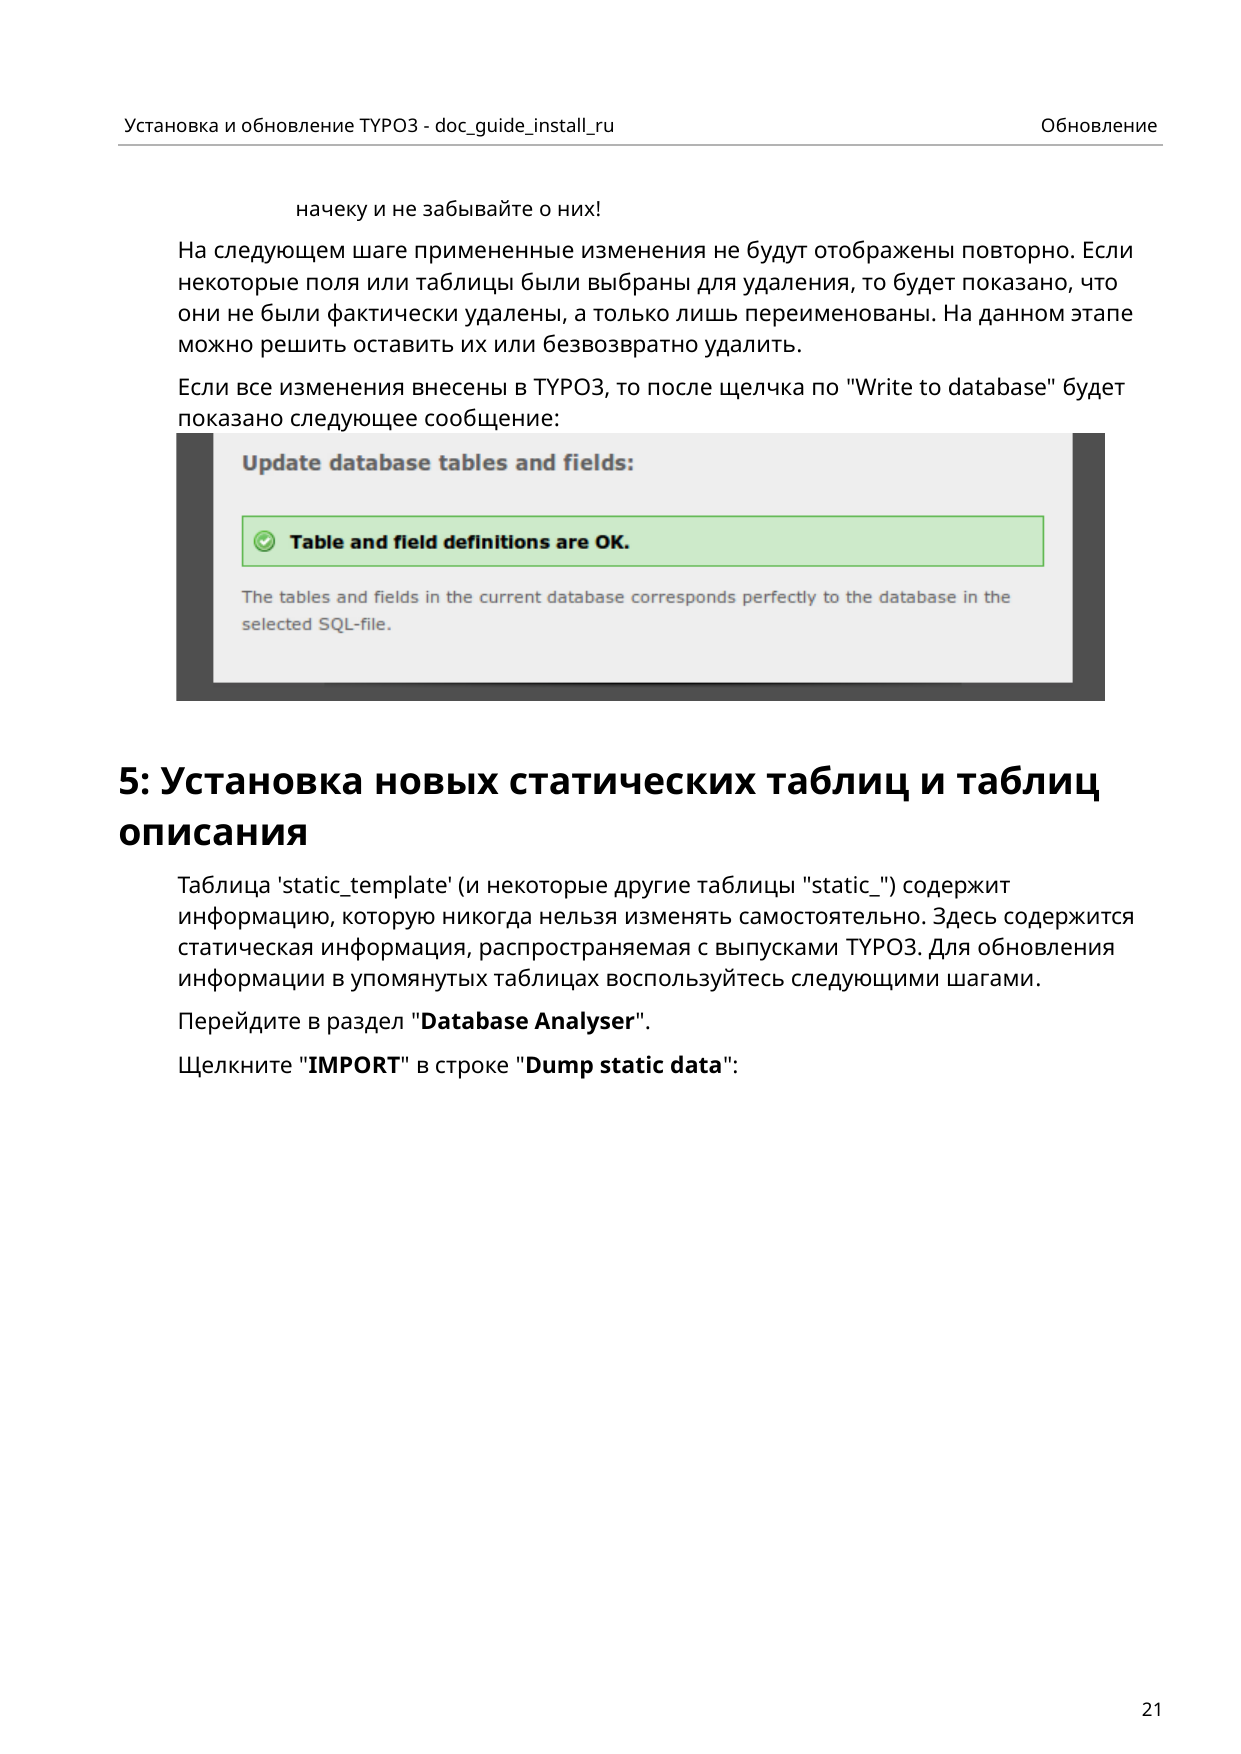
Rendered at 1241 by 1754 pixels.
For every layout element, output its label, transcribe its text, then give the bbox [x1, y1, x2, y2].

subtitle 5: Установка новых статических таблиц и таблиц описания [118, 755, 1163, 857]
text Перейдите в раздел "Database Analyser". [177, 1005, 1163, 1036]
text начеку и не забывайте о них! [295, 193, 1104, 222]
text На следующем шаге примененные изменения не будут отображены повторно. Если некоторые поля или таблицы были выбраны для удаления, то будет показано, что они не были фактически удалены, а только лишь переименованы. На данном этапе можно решить оставить их или безвозвратно удалить. [177, 234, 1163, 359]
picture [176, 433, 1105, 701]
text Щелкните "IMPORT" в строке "Dump static data": [177, 1049, 1163, 1080]
text Таблица 'static_template' (и некоторые другие таблицы "static_") содержит информацию, которую никогда нельзя изменять самостоятельно. Здесь содержится статическая информация, распространяемая с выпусками TYPO3. Для обновления информации в упомянутых таблицах воспользуйтесь следующими шагами. [177, 869, 1163, 993]
text Если все изменения внесены в TYPO3, то после щелчка по "Write to database" будет показано следующее сообщение: [177, 371, 1163, 433]
